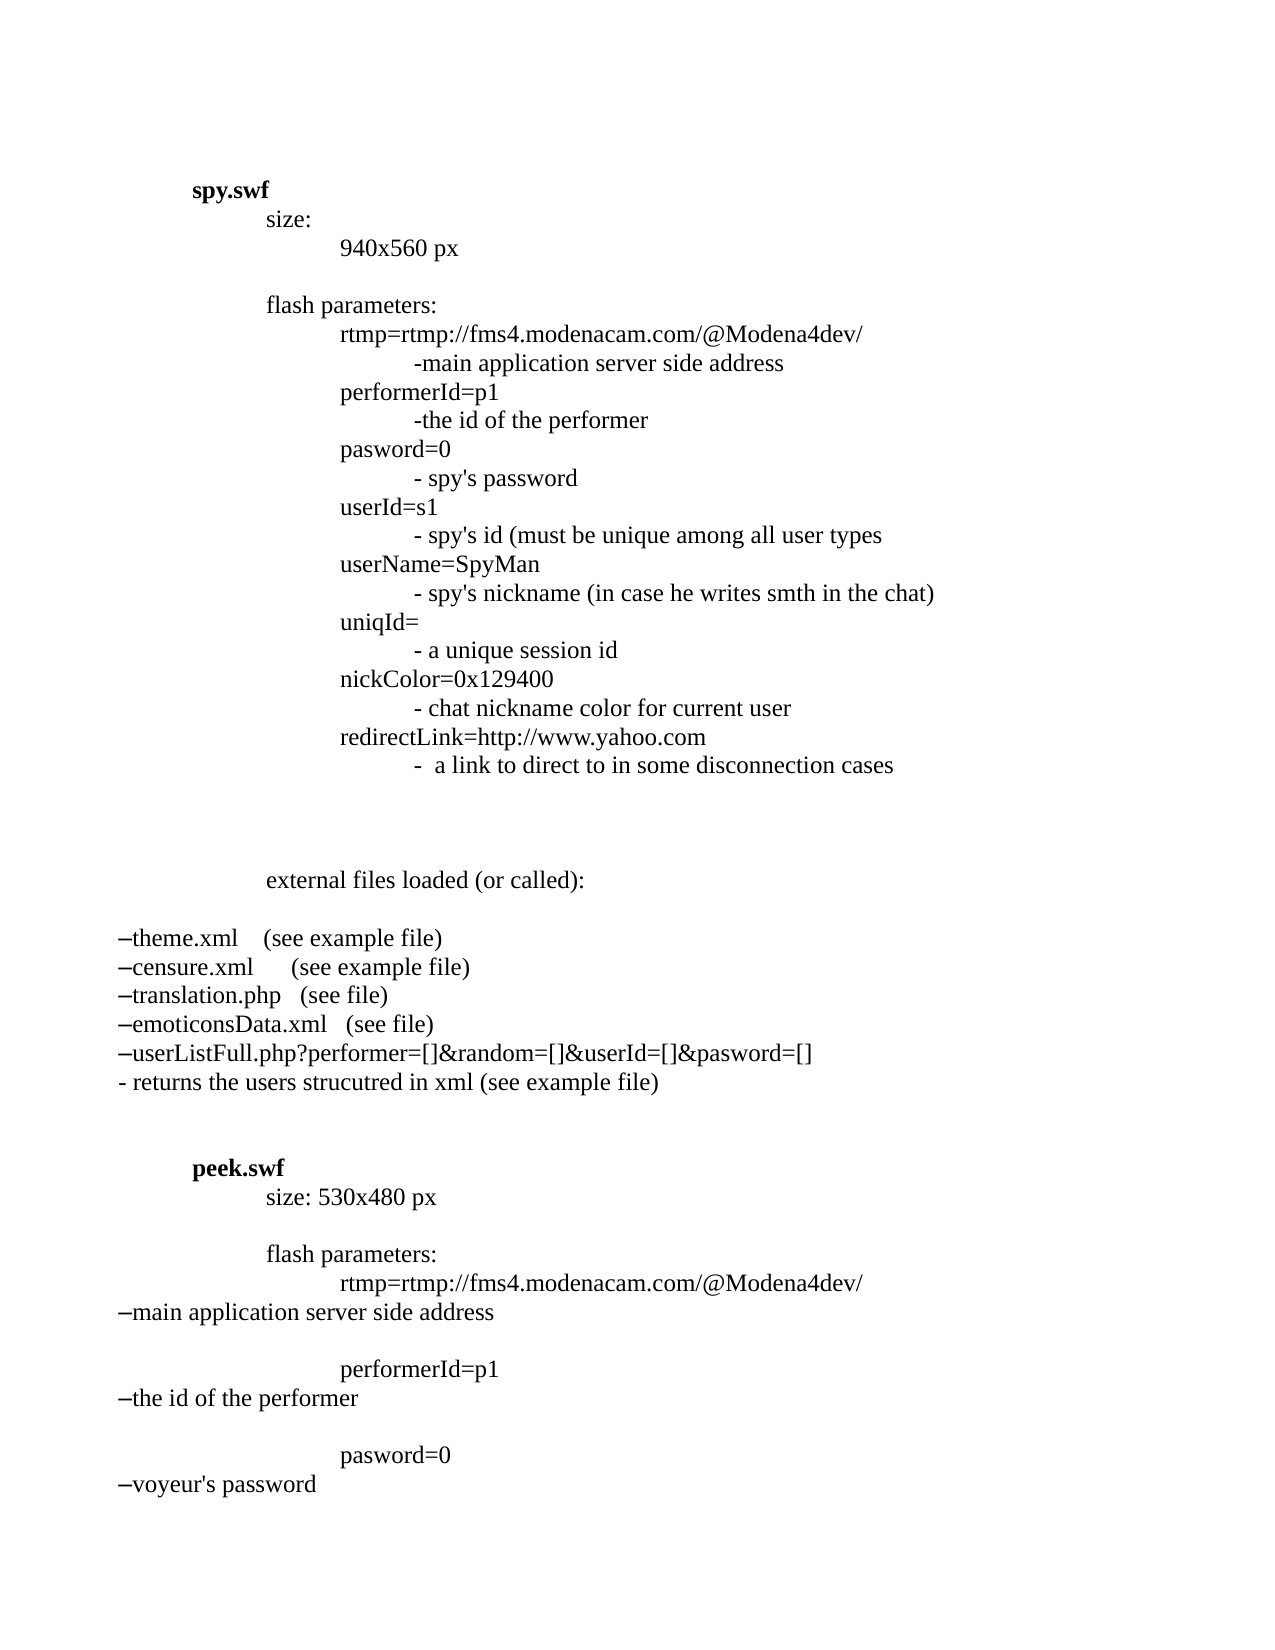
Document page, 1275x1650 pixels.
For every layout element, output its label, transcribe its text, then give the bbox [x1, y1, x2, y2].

list emoticonsData.xml (see file) [118, 1009, 1157, 1038]
text spy.swf [118, 176, 1157, 204]
list theme.xml (see example file) [118, 923, 1157, 952]
text external files loaded (or called): [118, 866, 1157, 894]
text pasword=0 [118, 1441, 1157, 1469]
text - returns the users strucutred in xml (see example file) [118, 1067, 1157, 1096]
text peek.swf [118, 1153, 1157, 1182]
text - a unique session id [118, 636, 1157, 664]
text uniqId= [118, 607, 1157, 636]
text rtmp=rtmp://fms4.modenacam.com/@Modena4dev/ [118, 1268, 1157, 1297]
list userListFull.php?performer=[]&random=[]&userId=[]&pasword=[] [118, 1038, 1157, 1067]
text performerId=p1 [118, 1354, 1157, 1383]
text size: 530x480 px [118, 1182, 1157, 1211]
text userName=SpyMan [118, 549, 1157, 578]
text userId=s1 [118, 492, 1157, 521]
list translation.php (see file) [118, 981, 1157, 1009]
text - a link to direct to in some disconnection cases [118, 751, 1157, 779]
text flash parameters: [118, 1239, 1157, 1268]
list main application server side address [118, 1297, 1157, 1326]
list censure.xml (see example file) [118, 952, 1157, 981]
list voyeur's password [118, 1469, 1157, 1498]
text - spy's nickname (in case he writes smth in the chat) [118, 578, 1157, 607]
text 940x560 px [118, 233, 1157, 262]
text size: [118, 204, 1157, 233]
text - spy's id (must be unique among all user types [118, 521, 1157, 549]
list the id of the performer [118, 1383, 1157, 1412]
text rtmp=rtmp://fms4.modenacam.com/@Modena4dev/ [118, 319, 1157, 348]
text nickColor=0x129400 [118, 664, 1157, 693]
text flash parameters: [118, 291, 1157, 319]
text - chat nickname color for current user [118, 693, 1157, 722]
text - spy's password [118, 463, 1157, 492]
text performerId=p1 [118, 377, 1157, 406]
text -the id of the performer [118, 406, 1157, 434]
text pasword=0 [118, 434, 1157, 463]
text -main application server side address [118, 348, 1157, 377]
text redirectLink=http://www.yahoo.com [118, 722, 1157, 751]
